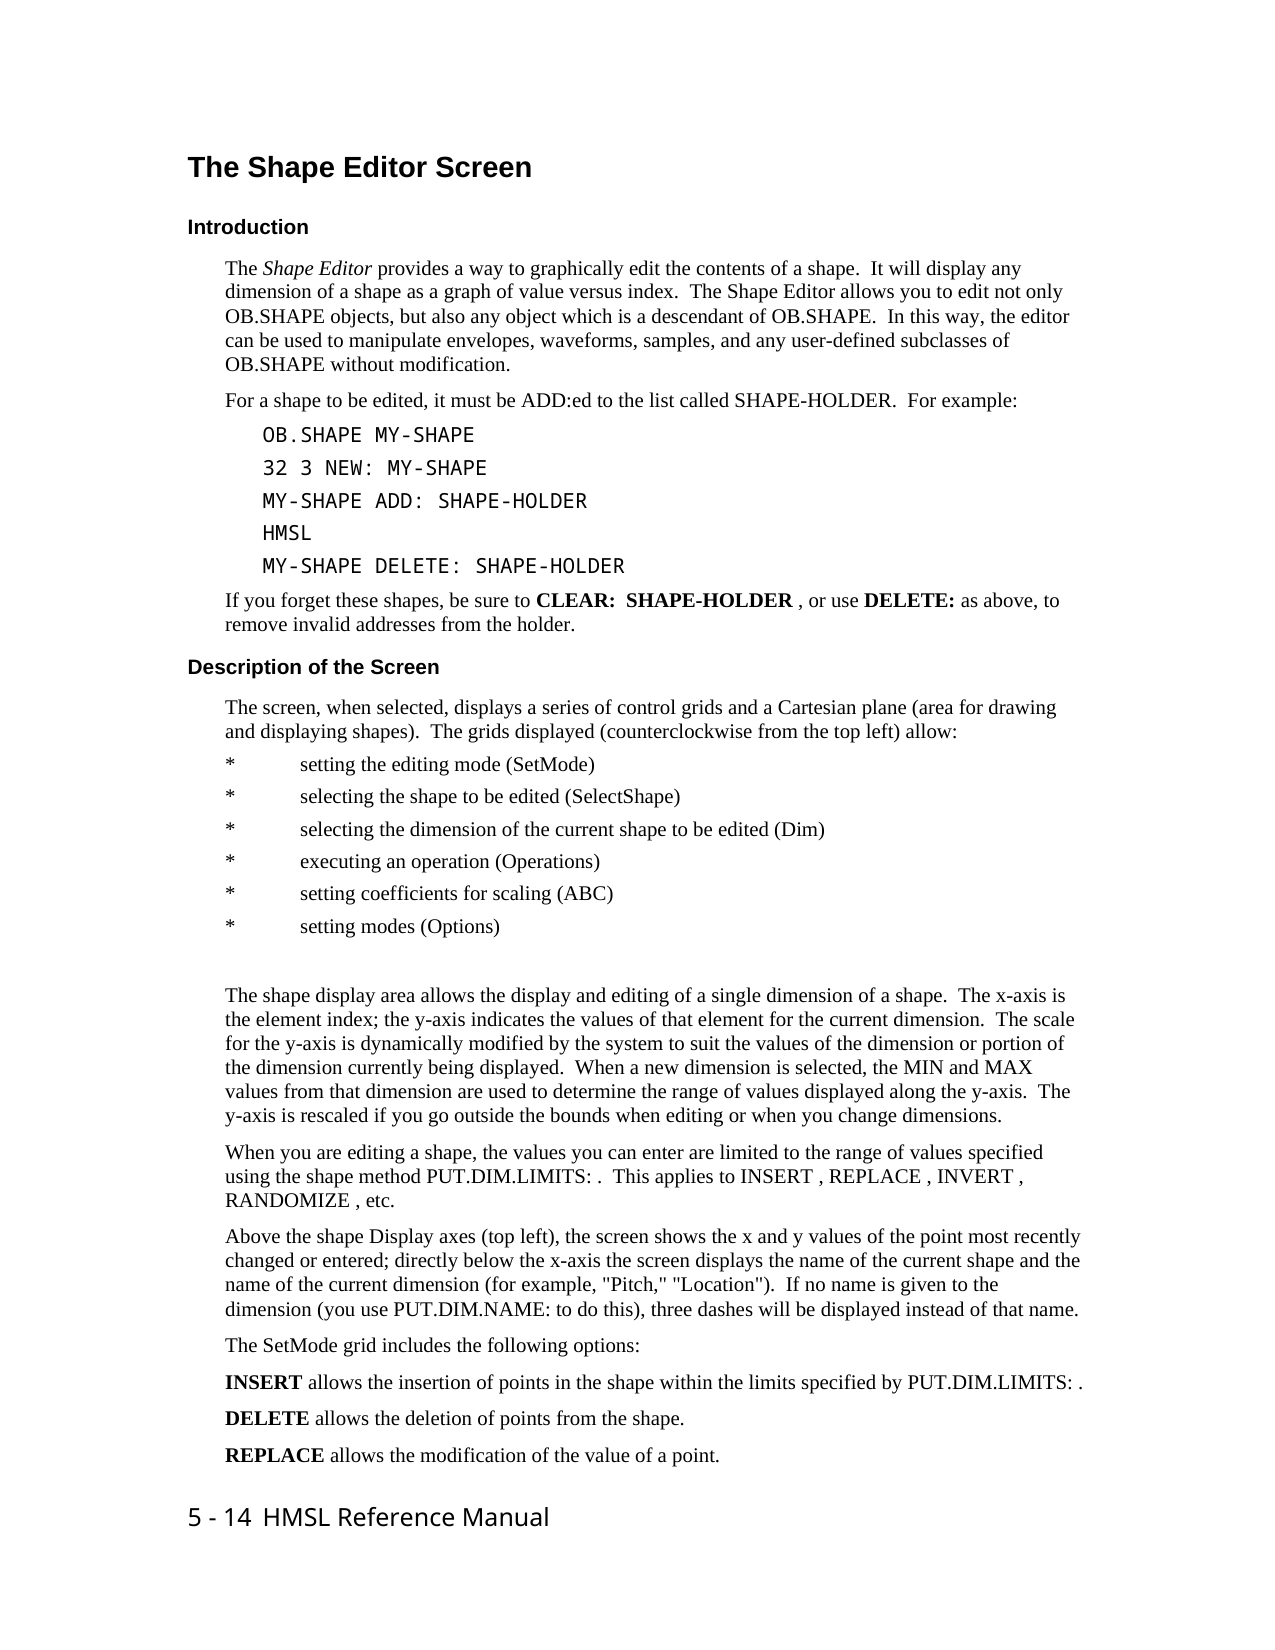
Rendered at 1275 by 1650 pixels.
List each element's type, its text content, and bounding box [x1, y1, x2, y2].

text OB.SHAPE MY-SHAPE [262, 421, 1087, 449]
subtitle Description of the Screen [187, 655, 1087, 679]
text DELETE allows the deletion of points from the shape. [225, 1406, 1087, 1430]
text The Shape Editor provides a way to graphically edit the contents of a shape. It will display any dimension of a shape as a graph of value versus index. The Shape Editor allows you to edit not only OB.SHAPE objects, but also any object which is a descendant of OB.SHAPE. In this way, the editor can be used to manipulate envelopes, waveforms, samples, and any user-defined subclasses of OB.SHAPE without modification. [225, 255, 1087, 376]
subtitle The Shape Editor Screen [187, 150, 1087, 183]
list * setting modes (Options) [187, 914, 1087, 938]
list * selecting the dimension of the current shape to be edited (Dim) [187, 817, 1087, 841]
text Above the shape Display axes (top left), the screen shows the x and y values of the point most recently changed or entered; directly below the x-axis the screen displays the name of the current shape and the name of the current dimension (for example, "Pitch," "Location"). If no name is given to the dimension (you use PUT.DIM.NAME: to do this), three dashes will be displayed instead of that name. [225, 1224, 1087, 1321]
text The screen, when selected, displays a series of control grids and a Cartesian plane (area for drawing and displaying shapes). The grids displayed (counterclockwise from the top left) allow: [225, 695, 1087, 743]
text If you forget these shapes, be sure to CLEAR: SHAPE-HOLDER , or use DELETE: as above, to remove invalid addresses from the holder. [225, 588, 1087, 636]
text When you are editing a shape, the values you can enter are limited to the range of values specified using the shape method PUT.DIM.LIMITS: . This applies to INSERT , REPLACE , INVERT , RANDOMIZE , etc. [225, 1139, 1087, 1212]
list * selecting the shape to be edited (SelectShape) [187, 784, 1087, 808]
text HMSL [262, 518, 1087, 547]
text MY-SHAPE ADD: SHAPE-HOLDER [262, 486, 1087, 514]
text The SetMode grid includes the following options: [225, 1333, 1087, 1357]
text REPLACE allows the modification of the value of a point. [225, 1443, 1087, 1467]
list * setting the editing mode (SetMode) [187, 752, 1087, 776]
subtitle Introduction [187, 215, 1087, 239]
list * setting coefficients for scaling (ABC) [187, 881, 1087, 905]
text The shape display area allows the display and editing of a single dimension of a shape. The x-axis is the element index; the y-axis indicates the values of that element for the current dimension. The scale for the y-axis is dynamically modified by the system to suit the values of the dimension or portion of the dimension currently being displayed. When a new dimension is selected, the MIN and MAX values from that dimension are used to determine the range of values displayed along the y-axis. The y-axis is rescaled if you go outside the bounds when editing or when you change dimensions. [225, 983, 1087, 1127]
text INSERT allows the insertion of points in the shape within the limits specified by PUT.DIM.LIMITS: . [225, 1369, 1087, 1394]
list * executing an operation (Operations) [187, 849, 1087, 873]
text MY-SHAPE DELETE: SHAPE-HOLDER [262, 551, 1087, 579]
text 32 3 NEW: MY-SHAPE [262, 453, 1087, 482]
text For a shape to be edited, it must be ADD:ed to the list called SHAPE-HOLDER. For example: [225, 388, 1087, 412]
